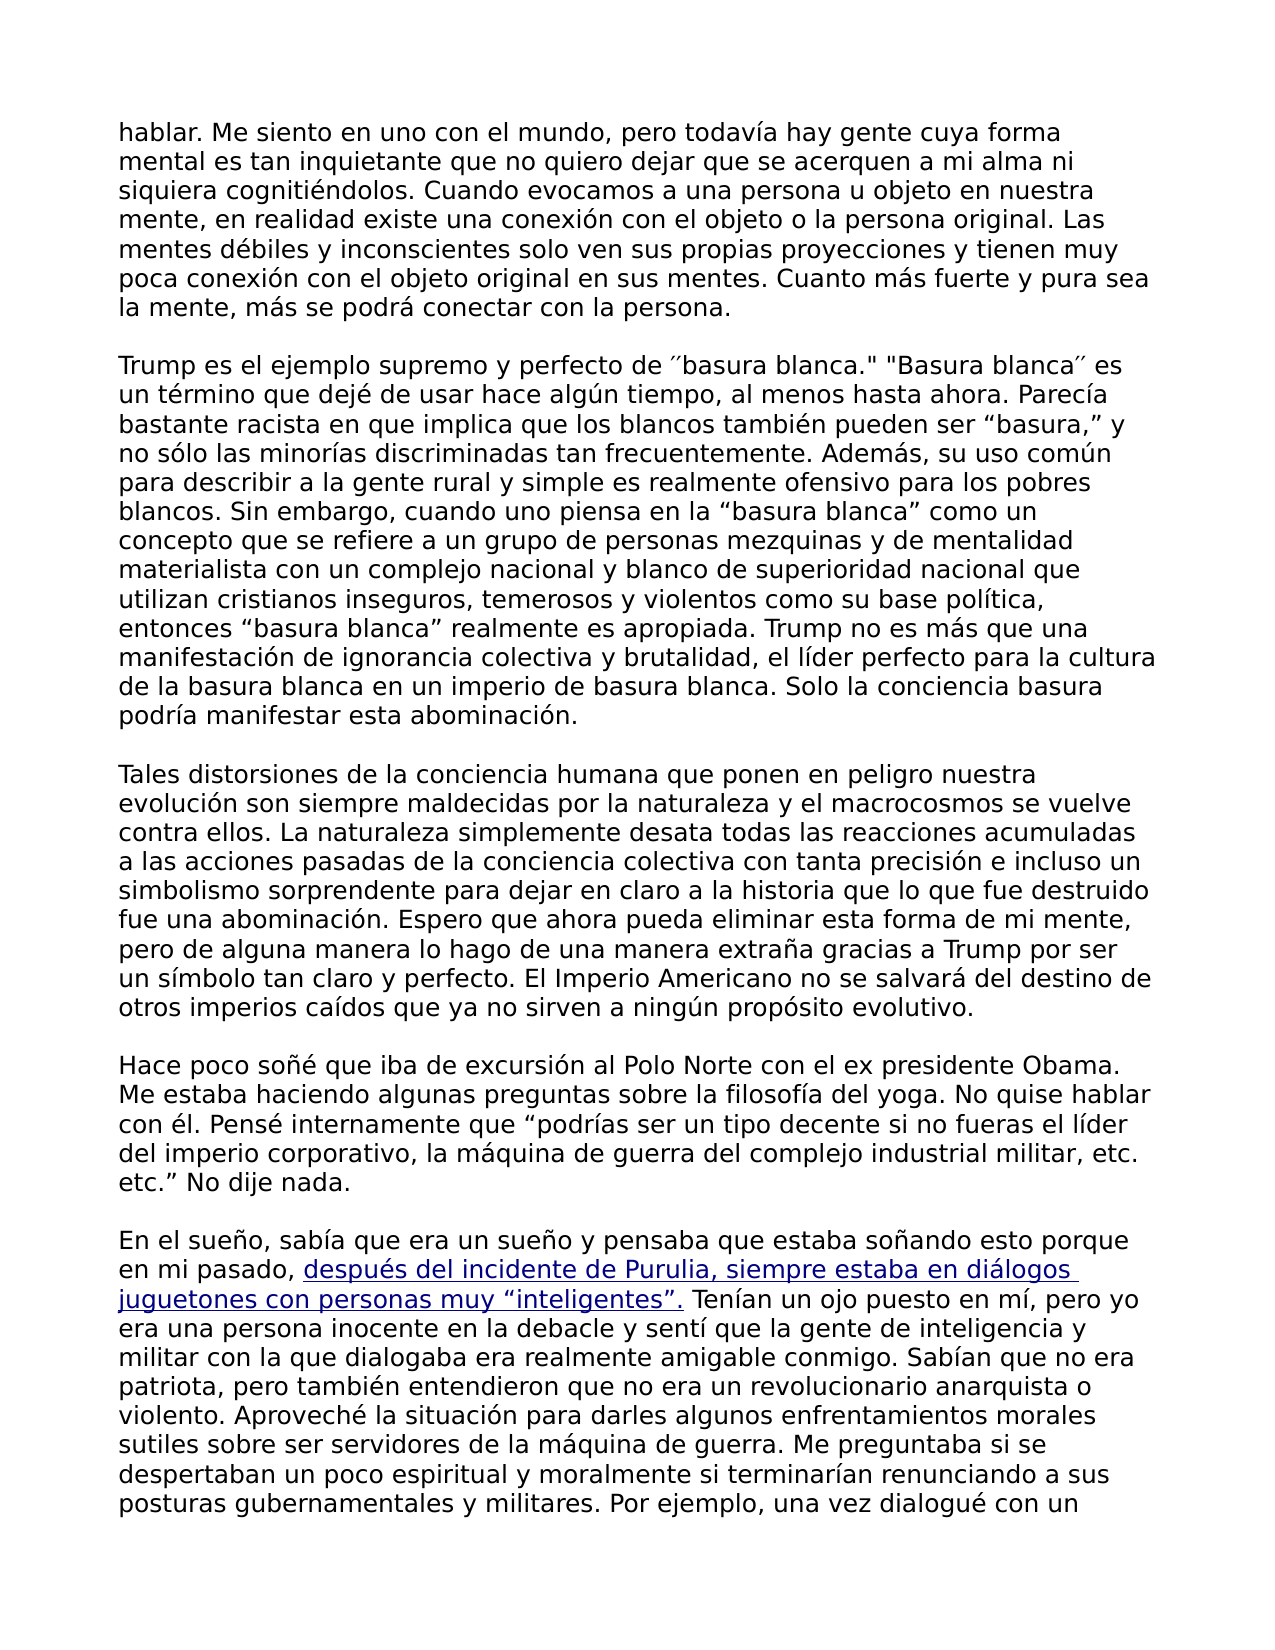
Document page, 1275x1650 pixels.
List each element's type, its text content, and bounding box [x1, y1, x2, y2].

text hablar. Me siento en uno con el mundo, pero todavía hay gente cuya forma mental es tan inquietante que no quiero dejar que se acerquen a mi alma ni siquiera cognitiéndolos. Cuando evocamos a una persona u objeto en nuestra mente, en realidad existe una conexión con el objeto o la persona original. Las mentes débiles y inconscientes solo ven sus propias proyecciones y tienen muy poca conexión con el objeto original en sus mentes. Cuanto más fuerte y pura sea la mente, más se podrá conectar con la persona. Trump es el ejemplo supremo y perfecto de ′′basura blanca." "Basura blanca′′ es un término que dejé de usar hace algún tiempo, al menos hasta ahora. Parecía bastante racista en que implica que los blancos también pueden ser “basura,” y no sólo las minorías discriminadas tan frecuentemente. Además, su uso común para describir a la gente rural y simple es realmente ofensivo para los pobres blancos. Sin embargo, cuando uno piensa en la “basura blanca” como un concepto que se refiere a un grupo de personas mezquinas y de mentalidad materialista con un complejo nacional y blanco de superioridad nacional que utilizan cristianos inseguros, temerosos y violentos como su base política, entonces “basura blanca” realmente es apropiada. Trump no es más que una manifestación de ignorancia colectiva y brutalidad, el líder perfecto para la cultura de la basura blanca en un imperio de basura blanca. Solo la conciencia basura podría manifestar esta abominación. Tales distorsiones de la conciencia humana que ponen en peligro nuestra evolución son siempre maldecidas por la naturaleza y el macrocosmos se vuelve contra ellos. La naturaleza simplemente desata todas las reacciones acumuladas a las acciones pasadas de la conciencia colectiva con tanta precisión e incluso un simbolismo sorprendente para dejar en claro a la historia que lo que fue destruido fue una abominación. Espero que ahora pueda eliminar esta forma de mi mente, pero de alguna manera lo hago de una manera extraña gracias a Trump por ser un símbolo tan claro y perfecto. El Imperio Americano no se salvará del destino de otros imperios caídos que ya no sirven a ningún propósito evolutivo. Hace poco soñé que iba de excursión al Polo Norte con el ex presidente Obama. Me estaba haciendo algunas preguntas sobre la filosofía del yoga. No quise hablar con él. Pensé internamente que “podrías ser un tipo decente si no fueras el líder del imperio corporativo, la máquina de guerra del complejo industrial militar, etc. etc.” No dije nada. En el sueño, sabía que era un sueño y pensaba que estaba soñando esto porque en mi pasado, después del incidente de Purulia, siempre estaba en diálogos juguetones con personas muy “inteligentes”. Tenían un ojo puesto en mí, pero yo era una persona inocente en la debacle y sentí que la gente de inteligencia y militar con la que dialogaba era realmente amigable conmigo. Sabían que no era patriota, pero también entendieron que no era un revolucionario anarquista o violento. Aproveché la situación para darles algunos enfrentamientos morales sutiles sobre ser servidores de la máquina de guerra. Me preguntaba si se despertaban un poco espiritual y moralmente si terminarían renunciando a sus posturas gubernamentales y militares. Por ejemplo, una vez dialogué con un [118, 118, 1157, 1518]
